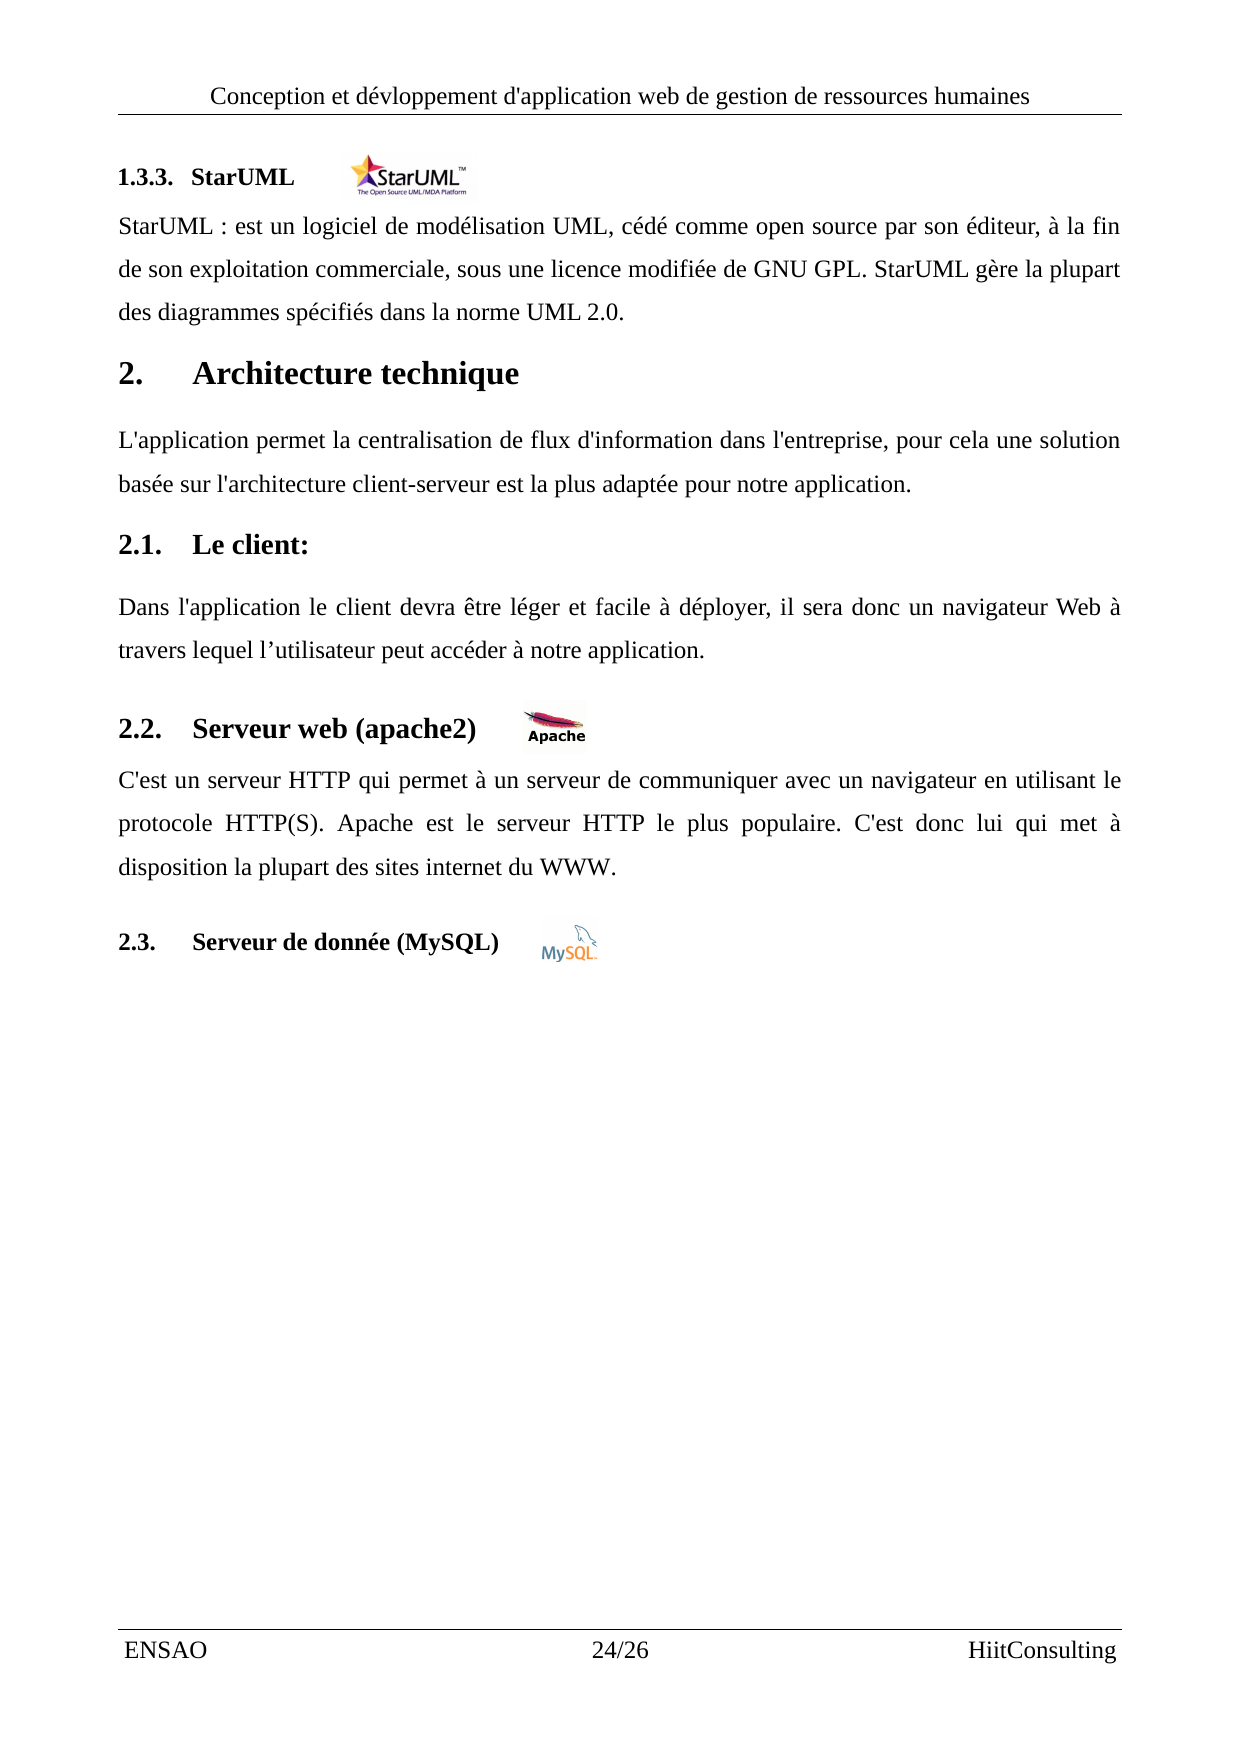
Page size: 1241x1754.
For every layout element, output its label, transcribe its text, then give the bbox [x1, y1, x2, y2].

text C'est un serveur HTTP qui permet à un serveur de communiquer avec un navigateur en utilisant le protocole HTTP(S). Apache est le serveur HTTP le plus populaire. C'est donc lui qui met à disposition la plupart des sites internet du WWW. [118, 765, 1122, 880]
table_header [335, 144, 688, 211]
text StarUML : est un logiciel de modélisation UML, cédé comme open source par son éditeur, à la fin de son exploitation commerciale, sous une licence modifiée de GNU GPL. StarUML gère la plupart des diagrammes spécifiés dans la norme UML 2.0. [118, 211, 1122, 326]
picture [541, 916, 598, 962]
picture [340, 150, 479, 203]
table_header 1.3.3. StarUML [117, 144, 335, 211]
text 2.1. Le client: [118, 527, 1122, 560]
table_header [510, 910, 688, 977]
text 2. Architecture technique [118, 353, 1122, 391]
table_header 2.3. Serveur de donnée (MySQL) [118, 910, 510, 977]
text L'application permet la centralisation de flux d'information dans l'entreprise, pour cela une solution basée sur l'architecture client-serveur est la plus adaptée pour notre application. [118, 426, 1122, 497]
text Dans l'application le client devra être léger et facile à déployer, il sera donc un navigateur Web à travers lequel l’utilisateur peut accéder à notre application. [118, 592, 1122, 664]
picture [522, 700, 587, 754]
table_header [496, 754, 688, 765]
table_header 2.2. Serveur web (apache2) [118, 694, 496, 765]
table_header [496, 694, 688, 753]
